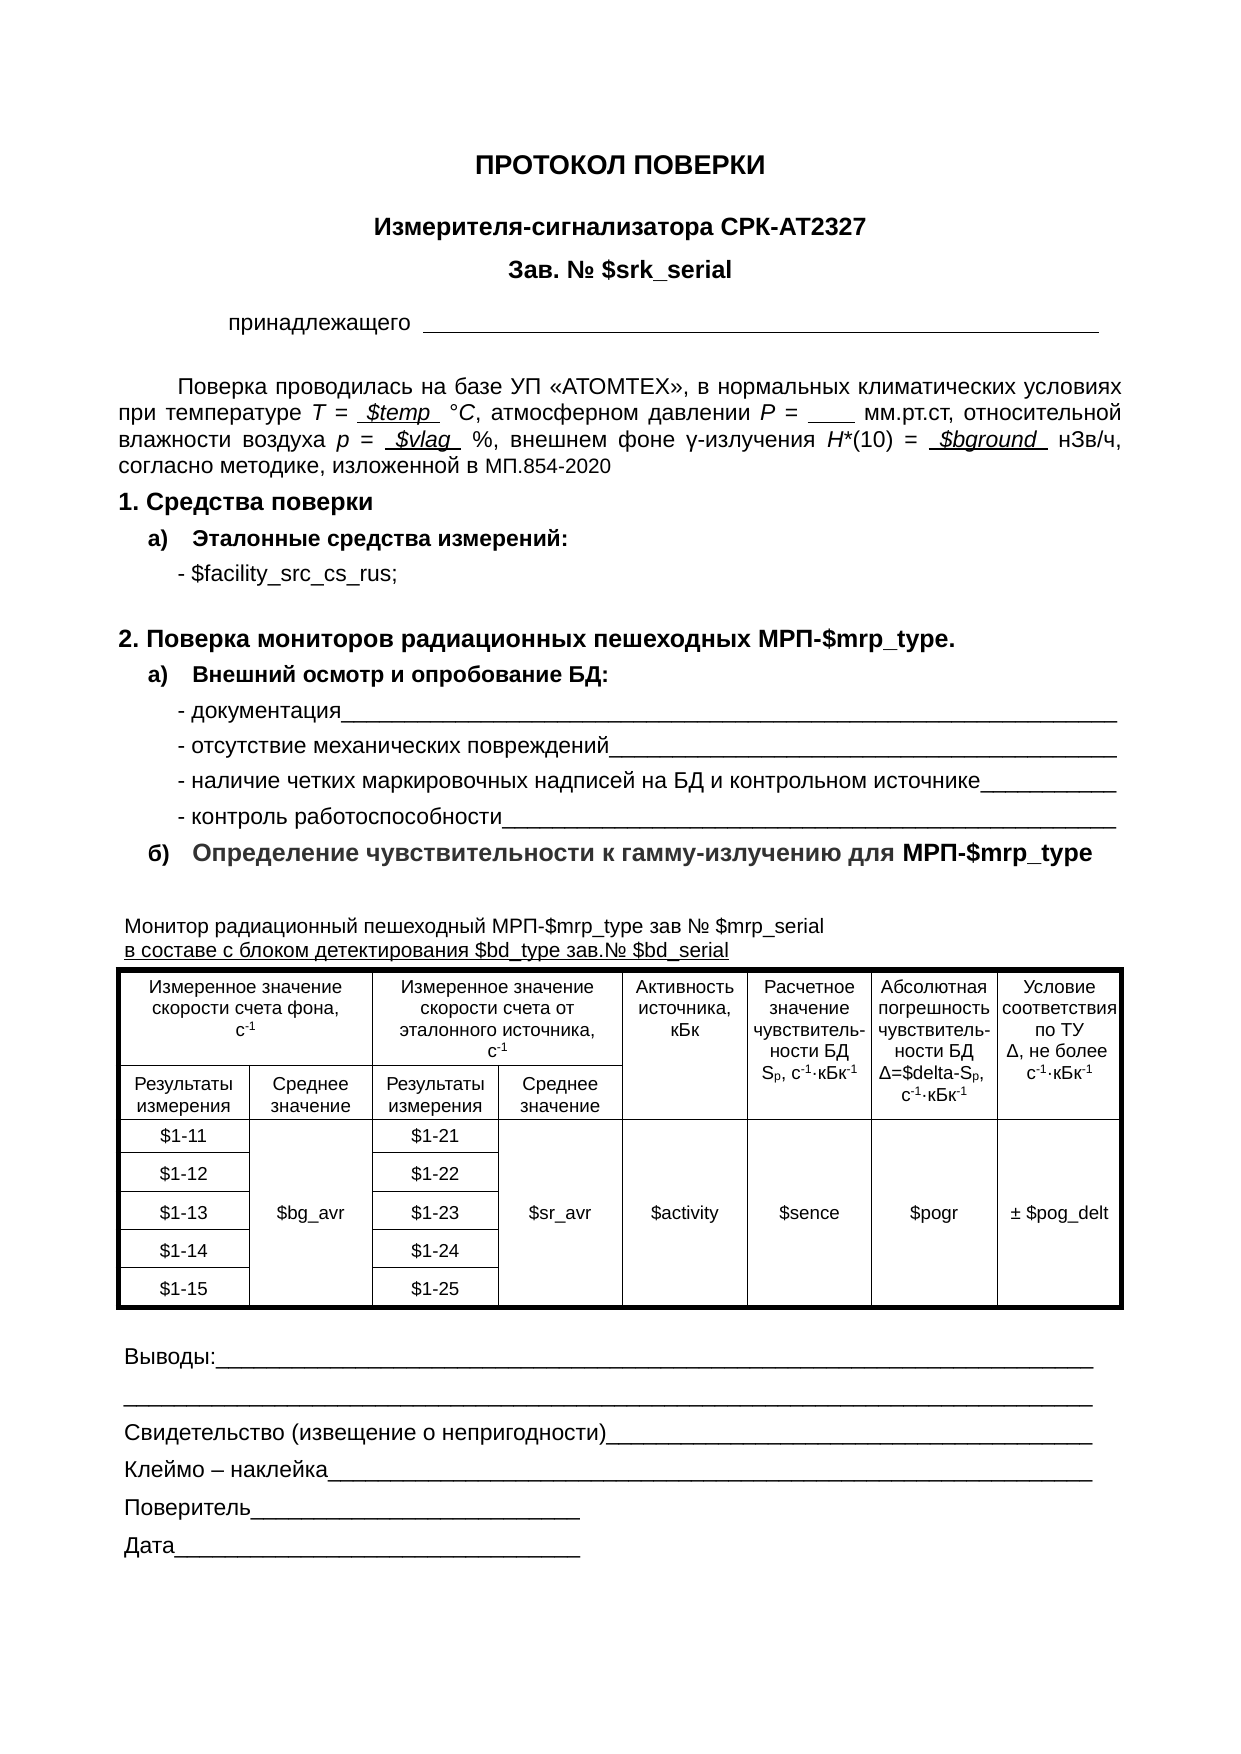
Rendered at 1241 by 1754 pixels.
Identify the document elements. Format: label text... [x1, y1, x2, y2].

text 2. Поверка мониторов радиационных пешеходных МРП-$mrp_type. [118, 624, 1122, 652]
table_cell $activity [623, 1120, 747, 1305]
table_cell Измеренное значение скорости счета от эталонного источника, с-1 [373, 973, 622, 1065]
table_cell $1-25 [373, 1268, 498, 1305]
table_cell Дата [118, 1526, 1122, 1564]
table_cell Поверитель [118, 1489, 1122, 1526]
table_cell [118, 1375, 1122, 1413]
text а) Эталонные средства измерений: [118, 525, 1122, 551]
table_cell Условие соответствия по ТУ Δ, не более с-1·кБк-1 [998, 973, 1119, 1119]
text 1. Средства поверки [118, 487, 1122, 516]
text Измерителя-сигнализатора СРК-АТ2327 [118, 212, 1122, 241]
table_cell $1-13 [121, 1192, 249, 1229]
table_cell $1-22 [373, 1153, 498, 1191]
text б) Определение чувствительности к гамму-излучению для МРП-$mrp_type [118, 838, 1122, 867]
text ПРОТОКОЛ ПОВЕРКИ [118, 149, 1122, 181]
text а) Внешний осмотр и опробование БД: [118, 661, 1122, 688]
table_cell $1-11 [121, 1120, 249, 1152]
text - контроль работоспособности [118, 803, 1122, 829]
table_cell Результаты измерения [121, 1066, 249, 1119]
table_cell $1-21 [373, 1120, 498, 1152]
table_cell $1-23 [373, 1192, 498, 1229]
table_cell Измеренное значение скорости счета фона, с-1 [121, 973, 372, 1065]
table_cell Абсолютная погрешность чувствитель-ности БД Δ=$delta-Sp, с-1·кБк-1 [872, 973, 997, 1119]
text - отсутствие механических повреждений [118, 732, 1122, 758]
table_header Монитор радиационный пешеходный МРП-$mrp_type зав № $mrp_serial в составе с блоком детектирования $bd_type зав.№ $bd_serial [118, 908, 1122, 967]
text - документация [118, 697, 1122, 723]
table_cell Свидетельство (извещение о непригодности) [118, 1413, 1122, 1451]
table_cell Результаты измерения [373, 1066, 498, 1119]
table_cell Расчетное значение чувствитель-ности БД Sp, с-1·кБк-1 [748, 973, 871, 1119]
table_cell $1-14 [121, 1230, 249, 1267]
table_cell $1-12 [121, 1153, 249, 1191]
table_cell $1-15 [121, 1268, 249, 1305]
table_cell Активность источника, кБк [623, 973, 747, 1119]
table_cell ± $pog_delt [998, 1120, 1119, 1305]
text Поверка проводилась на базе УП «АТОМТЕХ», в нормальных климатических условиях при температуре Т = $temp °С, атмосферном давлении Р = мм.рт.ст, относительной влажности воздуха р = $vlag %, внешнем фоне γ-излучения H*(10) = $bground нЗв/ч, согласно методике, изложенной в МП.854-2020 [118, 373, 1122, 478]
text - наличие четких маркировочных надписей на БД и контрольном источнике [118, 767, 1122, 794]
table_cell $sr_avr [499, 1120, 622, 1305]
table_cell $bg_avr [250, 1120, 372, 1305]
table_header Выводы: [118, 1337, 1122, 1375]
table_cell Клеймо – наклейка [118, 1451, 1122, 1488]
text Зав. № $srk_serial [118, 255, 1122, 284]
text Измерипринадлежащего . . [118, 307, 1122, 336]
table_cell $pogr [872, 1120, 997, 1305]
text - $facility_src_cs_rus; [118, 560, 1122, 587]
table_cell Среднее значение [499, 1066, 622, 1119]
table_cell $sence [748, 1120, 871, 1305]
table_cell Среднее значение [250, 1066, 372, 1119]
table_cell $1-24 [373, 1230, 498, 1267]
